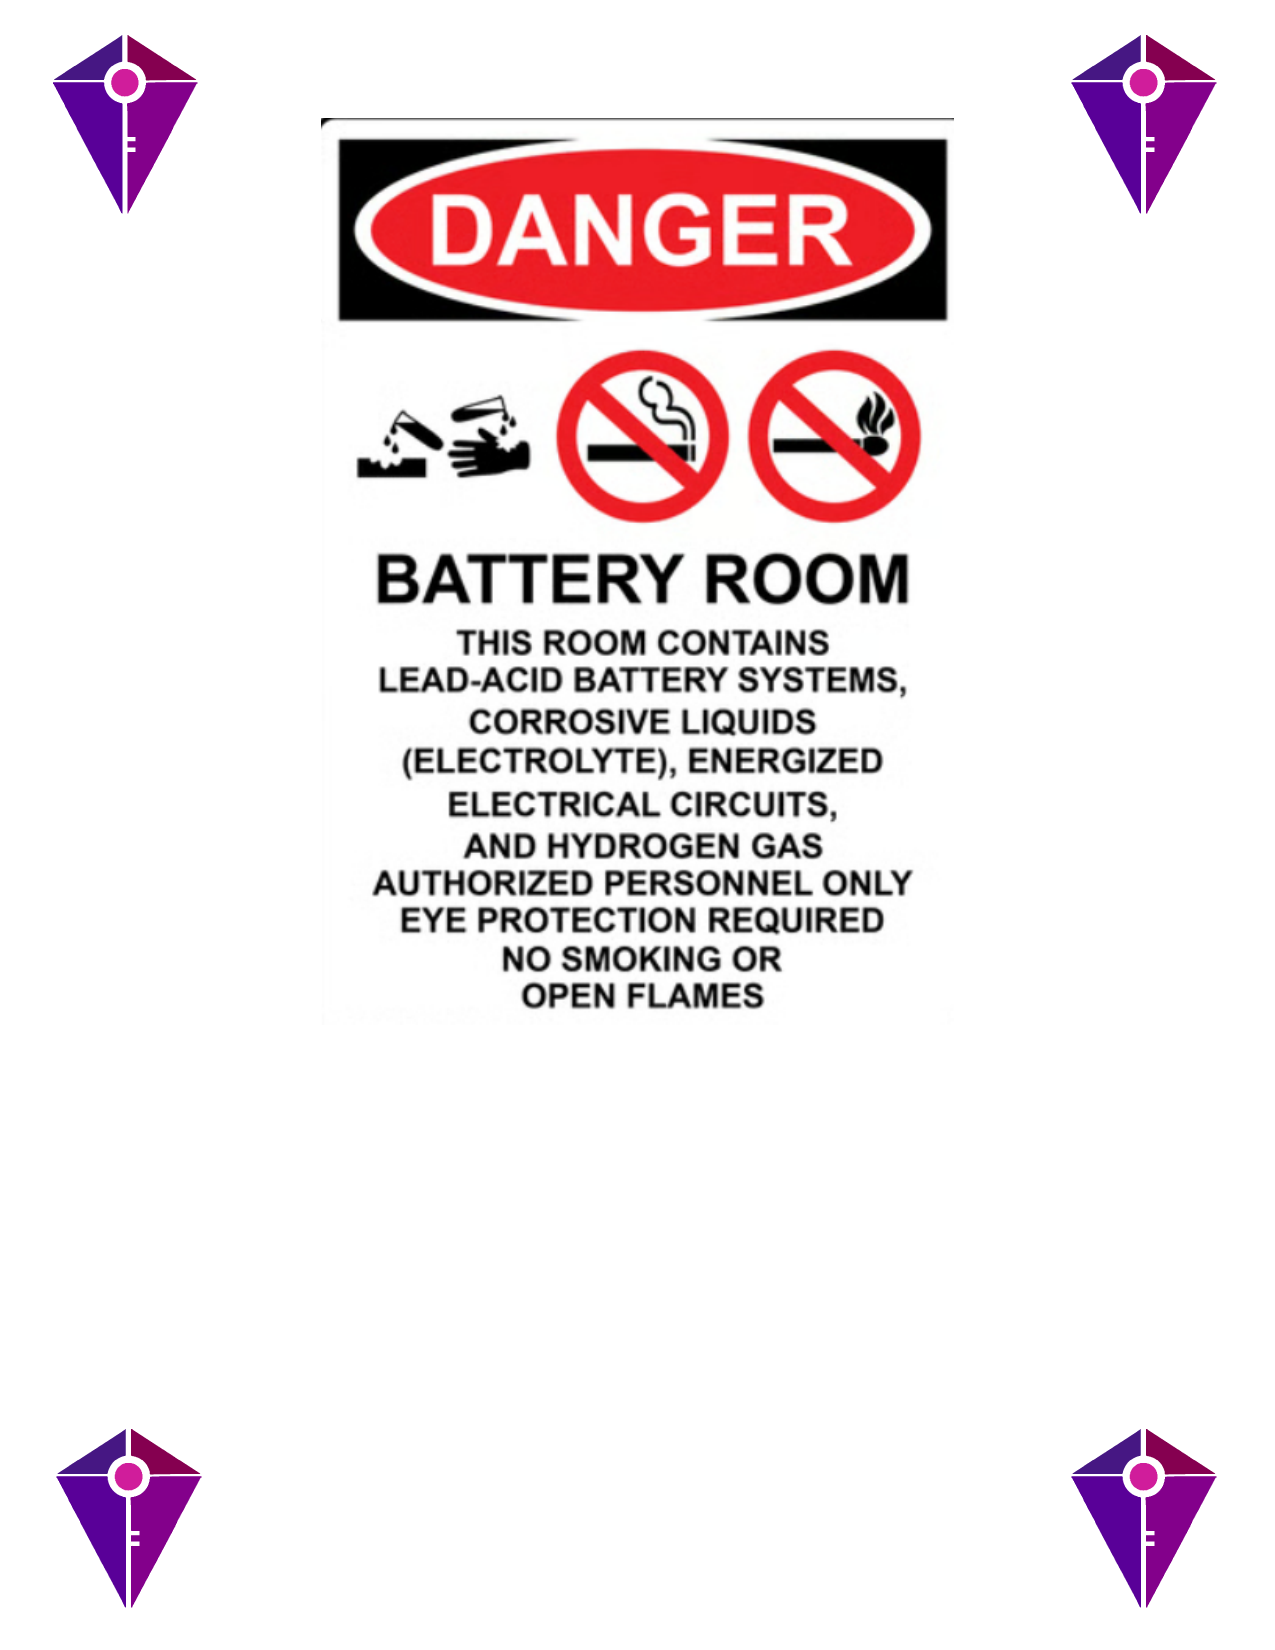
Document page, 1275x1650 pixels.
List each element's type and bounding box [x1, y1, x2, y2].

picture [0, 0, 256, 256]
picture [1018, 0, 1275, 256]
picture [321, 118, 954, 1025]
picture [3, 1394, 259, 1650]
picture [1018, 1394, 1275, 1650]
